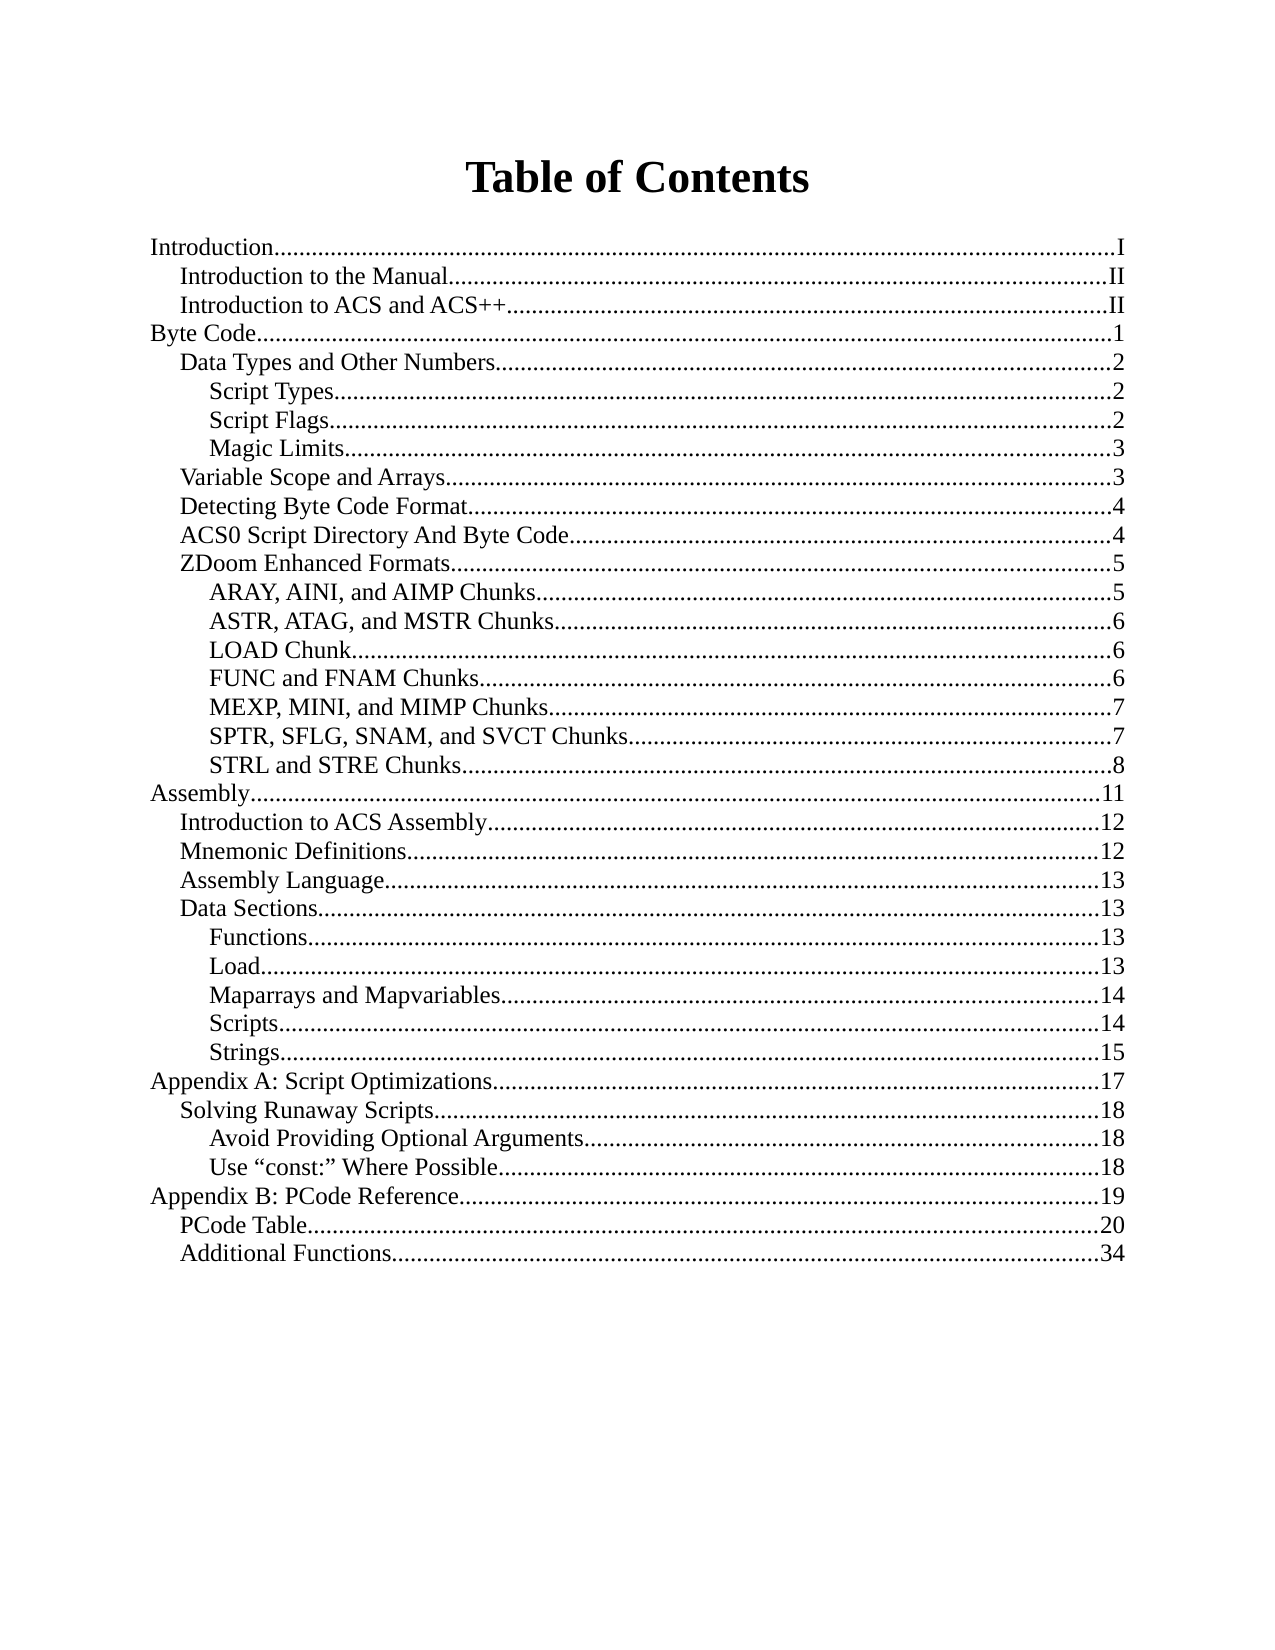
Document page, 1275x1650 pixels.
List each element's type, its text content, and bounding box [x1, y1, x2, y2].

text ZDoom Enhanced Formats 5 [179, 548, 1125, 577]
text Strings 15 [209, 1037, 1125, 1066]
text Variable Scope and Arrays 3 [179, 462, 1125, 491]
text ARAY, AINI, and AIMP Chunks 5 [209, 577, 1125, 606]
text STRL and STRE Chunks 8 [209, 750, 1125, 778]
text Mnemonic Definitions 12 [179, 836, 1125, 865]
text SPTR, SFLG, SNAM, and SVCT Chunks 7 [209, 721, 1125, 750]
text PCode Table 20 [179, 1210, 1125, 1238]
text Data Types and Other Numbers 2 [179, 347, 1125, 376]
text Appendix B: PCode Reference 19 [150, 1181, 1125, 1210]
text Script Types 2 [209, 376, 1125, 405]
text Data Sections 13 [179, 893, 1125, 922]
text Use “const:” Where Possible 18 [209, 1152, 1125, 1181]
text Byte Code 1 [150, 318, 1125, 347]
text Scripts 14 [209, 1008, 1125, 1037]
text ASTR, ATAG, and MSTR Chunks 6 [209, 606, 1125, 635]
text Functions 13 [209, 922, 1125, 951]
text Avoid Providing Optional Arguments 18 [209, 1123, 1125, 1152]
text MEXP, MINI, and MIMP Chunks 7 [209, 692, 1125, 721]
text ACS0 Script Directory And Byte Code 4 [179, 520, 1125, 548]
text Introduction to the Manual II [179, 261, 1125, 290]
text Detecting Byte Code Format 4 [179, 491, 1125, 520]
text Assembly Language 13 [179, 865, 1125, 893]
text LOAD Chunk 6 [209, 635, 1125, 663]
text Load 13 [209, 951, 1125, 980]
text Solving Runaway Scripts 18 [179, 1095, 1125, 1123]
text Introduction to ACS and ACS++ II [179, 290, 1125, 318]
text Magic Limits 3 [209, 433, 1125, 462]
text Maparrays and Mapvariables 14 [209, 980, 1125, 1008]
text FUNC and FNAM Chunks 6 [209, 663, 1125, 692]
text Script Flags 2 [209, 405, 1125, 433]
text Appendix A: Script Optimizations 17 [150, 1066, 1125, 1095]
text Introduction I [150, 232, 1125, 261]
text Additional Functions 34 [179, 1238, 1125, 1267]
text Assembly 11 [150, 778, 1125, 807]
text Introduction to ACS Assembly 12 [179, 807, 1125, 836]
